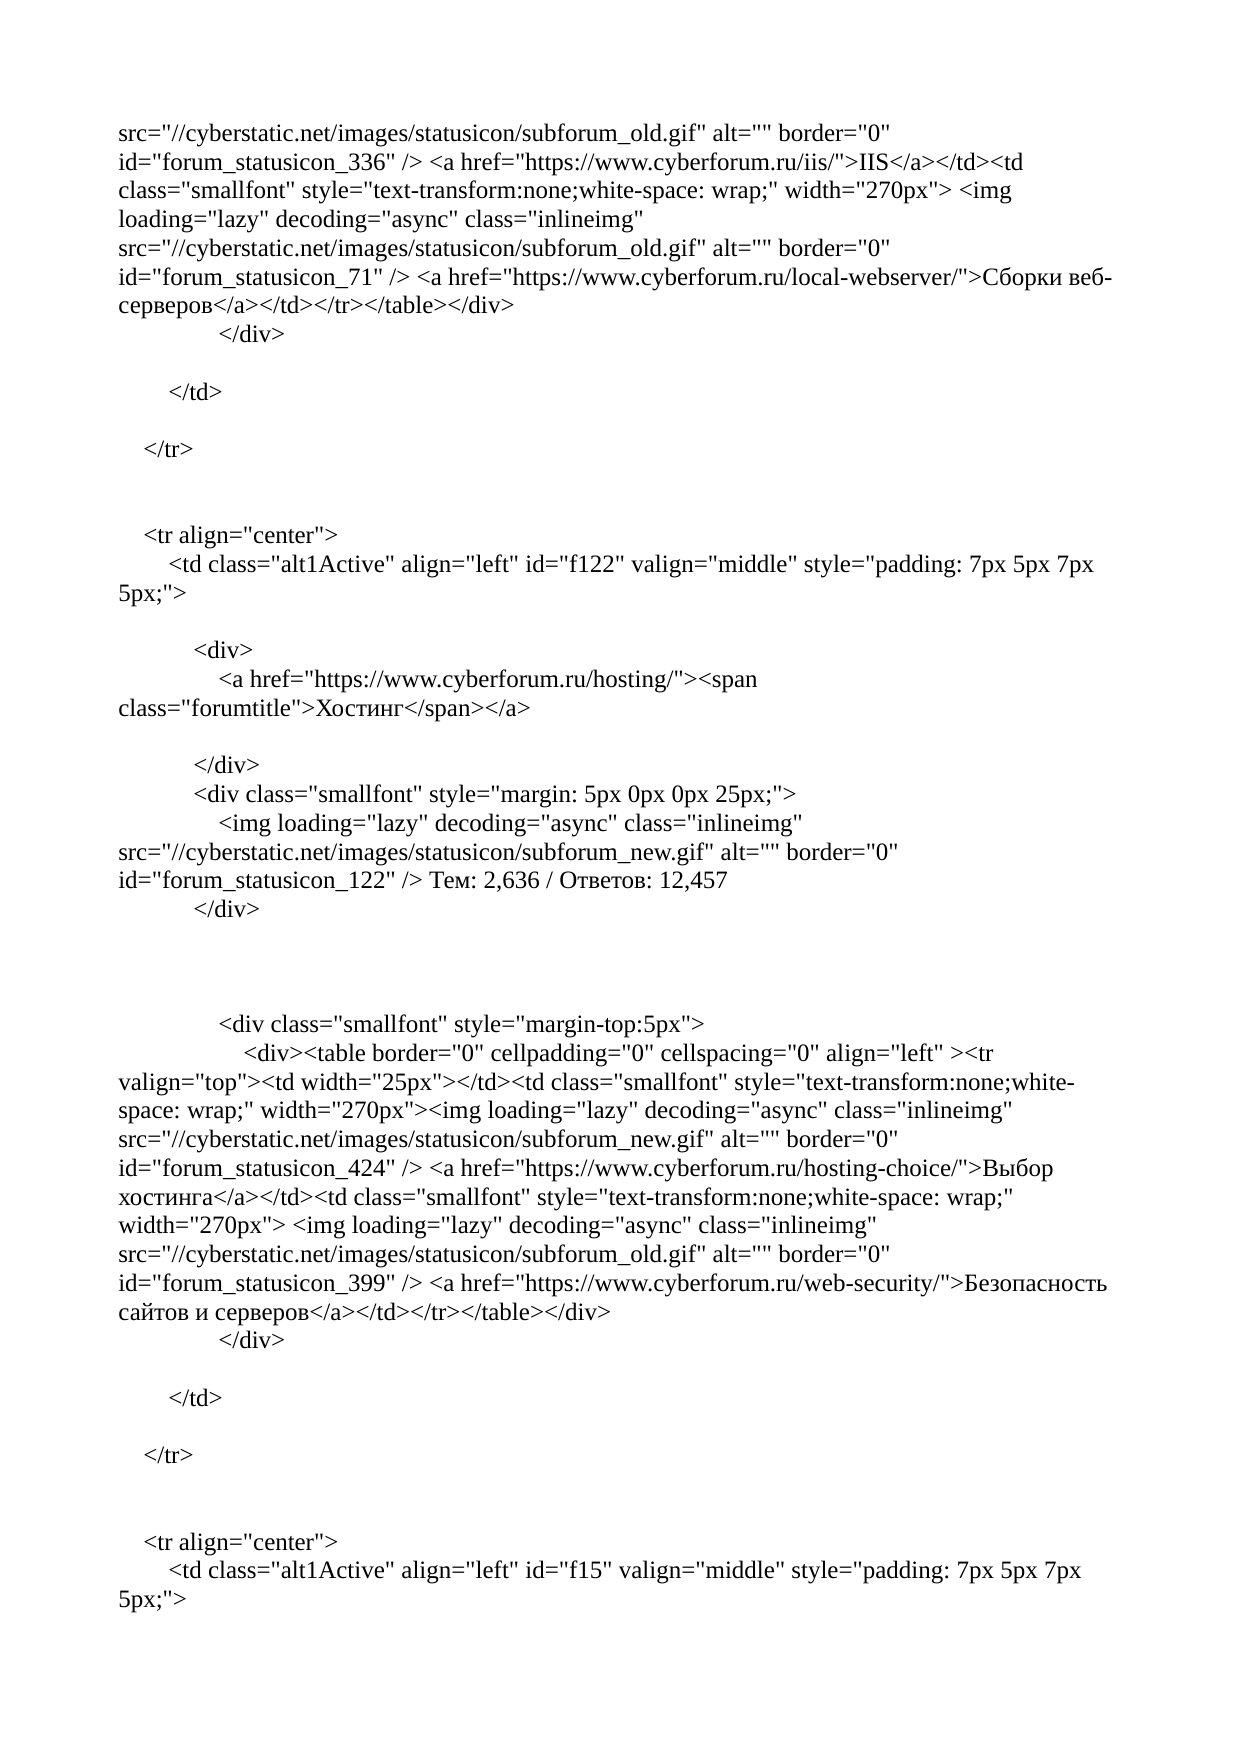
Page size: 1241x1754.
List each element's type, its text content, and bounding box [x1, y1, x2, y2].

text <img loading="lazy" decoding="async" class="inlineimg" src="//cyberstatic.net/images/statusicon/subforum_new.gif" alt="" border="0" id="forum_statusicon_122" /> Тем: 2,636 / Ответов: 12,457 [118, 808, 1122, 894]
text </div> [118, 751, 1122, 779]
text <a href="https://www.cyberforum.ru/hosting/"><span class="forumtitle">Хостинг</span></a> [118, 664, 1122, 722]
text <div class="smallfont" style="margin-top:5px"> [118, 1009, 1122, 1038]
text <div> [118, 636, 1122, 664]
text </tr> [118, 434, 1122, 463]
text </div> [118, 319, 1122, 348]
text </div> [118, 894, 1122, 923]
text <tr align="center"> [118, 521, 1122, 549]
text <td class="alt1Active" align="left" id="f122" valign="middle" style="padding: 7px 5px 7px 5px;"> [118, 549, 1122, 607]
text <div class="smallfont" style="margin: 5px 0px 0px 25px;"> [118, 779, 1122, 808]
text <td class="alt1Active" align="left" id="f15" valign="middle" style="padding: 7px 5px 7px 5px;"> [118, 1556, 1122, 1613]
text </td> [118, 377, 1122, 406]
text <tr align="center"> [118, 1527, 1122, 1556]
text </tr> [118, 1441, 1122, 1469]
text </div> [118, 1326, 1122, 1354]
text <div><table border="0" cellpadding="0" cellspacing="0" align="left" ><tr valign="top"><td width="25px"></td><td class="smallfont" style="text-transform:none;white-space: wrap;" width="270px"><img loading="lazy" decoding="async" class="inlineimg" src="//cyberstatic.net/images/statusicon/subforum_new.gif" alt="" border="0" id="forum_statusicon_424" /> <a href="https://www.cyberforum.ru/hosting-choice/">Выбор хостинга</a></td><td class="smallfont" style="text-transform:none;white-space: wrap;" width="270px"> <img loading="lazy" decoding="async" class="inlineimg" src="//cyberstatic.net/images/statusicon/subforum_old.gif" alt="" border="0" id="forum_statusicon_399" /> <a href="https://www.cyberforum.ru/web-security/">Безопасность сайтов и серверов</a></td></tr></table></div> [118, 1038, 1122, 1326]
text src="//cyberstatic.net/images/statusicon/subforum_old.gif" alt="" border="0" id="forum_statusicon_336" /> <a href="https://www.cyberforum.ru/iis/">IIS</a></td><td class="smallfont" style="text-transform:none;white-space: wrap;" width="270px"> <img loading="lazy" decoding="async" class="inlineimg" src="//cyberstatic.net/images/statusicon/subforum_old.gif" alt="" border="0" id="forum_statusicon_71" /> <a href="https://www.cyberforum.ru/local-webserver/">Сборки веб-серверов</a></td></tr></table></div> [118, 118, 1122, 319]
text </td> [118, 1383, 1122, 1412]
